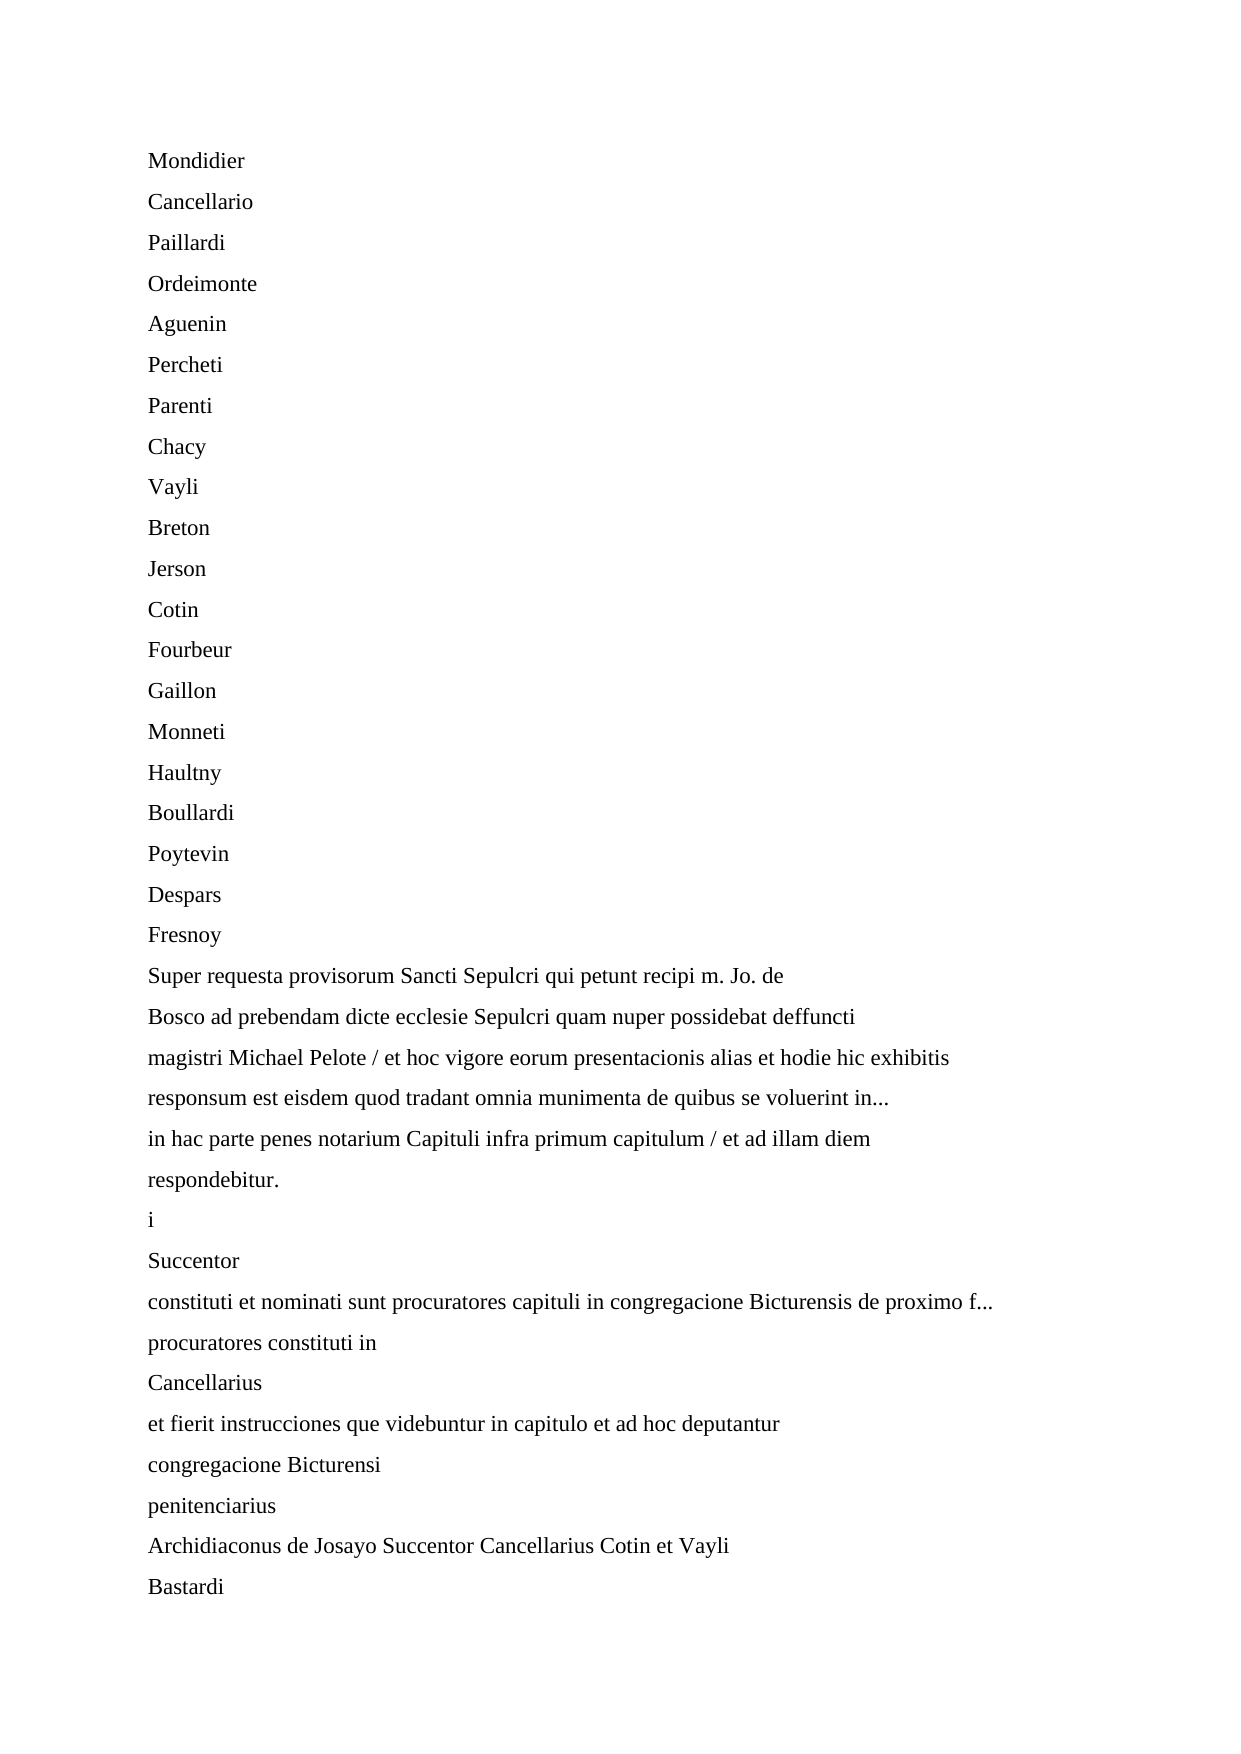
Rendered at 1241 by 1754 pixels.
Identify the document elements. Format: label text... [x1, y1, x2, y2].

text penitenciarius [148, 1492, 1093, 1518]
text congregacione Bicturensi [148, 1451, 1093, 1477]
text Haultny [148, 758, 1093, 785]
text responsum est eisdem quod tradant omnia munimenta de quibus se voluerint in... [148, 1084, 1093, 1111]
text Paillardi [148, 229, 1093, 255]
text et fierit instrucciones que videbuntur in capitulo et ad hoc deputantur [148, 1410, 1093, 1437]
text Cancellario [148, 188, 1093, 215]
text Parenti [148, 392, 1093, 418]
text constituti et nominati sunt procuratores capituli in congregacione Bicturensis de proximo f... [148, 1288, 1093, 1314]
text Breton [148, 514, 1093, 541]
text magistri Michael Pelote / et hoc vigore eorum presentacionis alias et hodie hic exhibitis [148, 1044, 1093, 1070]
text Fourbeur [148, 636, 1093, 663]
text Cancellarius [148, 1369, 1093, 1396]
text Jerson [148, 555, 1093, 581]
text respondebitur. [148, 1166, 1093, 1192]
text i [148, 1207, 1093, 1233]
text Bosco ad prebendam dicte ecclesie Sepulcri quam nuper possidebat deffuncti [148, 1003, 1093, 1029]
text Bastardi [148, 1573, 1093, 1599]
text Archidiaconus de Josayo Succentor Cancellarius Cotin et Vayli [148, 1532, 1093, 1559]
text Percheti [148, 351, 1093, 378]
text in hac parte penes notarium Capituli infra primum capitulum / et ad illam diem [148, 1125, 1093, 1151]
text Super requesta provisorum Sancti Sepulcri qui petunt recipi m. Jo. de [148, 962, 1093, 988]
text Boullardi [148, 799, 1093, 826]
text Gaillon [148, 677, 1093, 703]
text Ordeimonte [148, 270, 1093, 296]
text Chacy [148, 433, 1093, 459]
text Succentor [148, 1247, 1093, 1274]
text Poytevin [148, 840, 1093, 866]
text Vayli [148, 473, 1093, 500]
text Aguenin [148, 311, 1093, 337]
text Monneti [148, 718, 1093, 744]
text Cotin [148, 596, 1093, 622]
text Fresnoy [148, 921, 1093, 948]
text Mondidier [148, 148, 1093, 174]
text procuratores constituti in [148, 1329, 1093, 1355]
text Despars [148, 881, 1093, 907]
